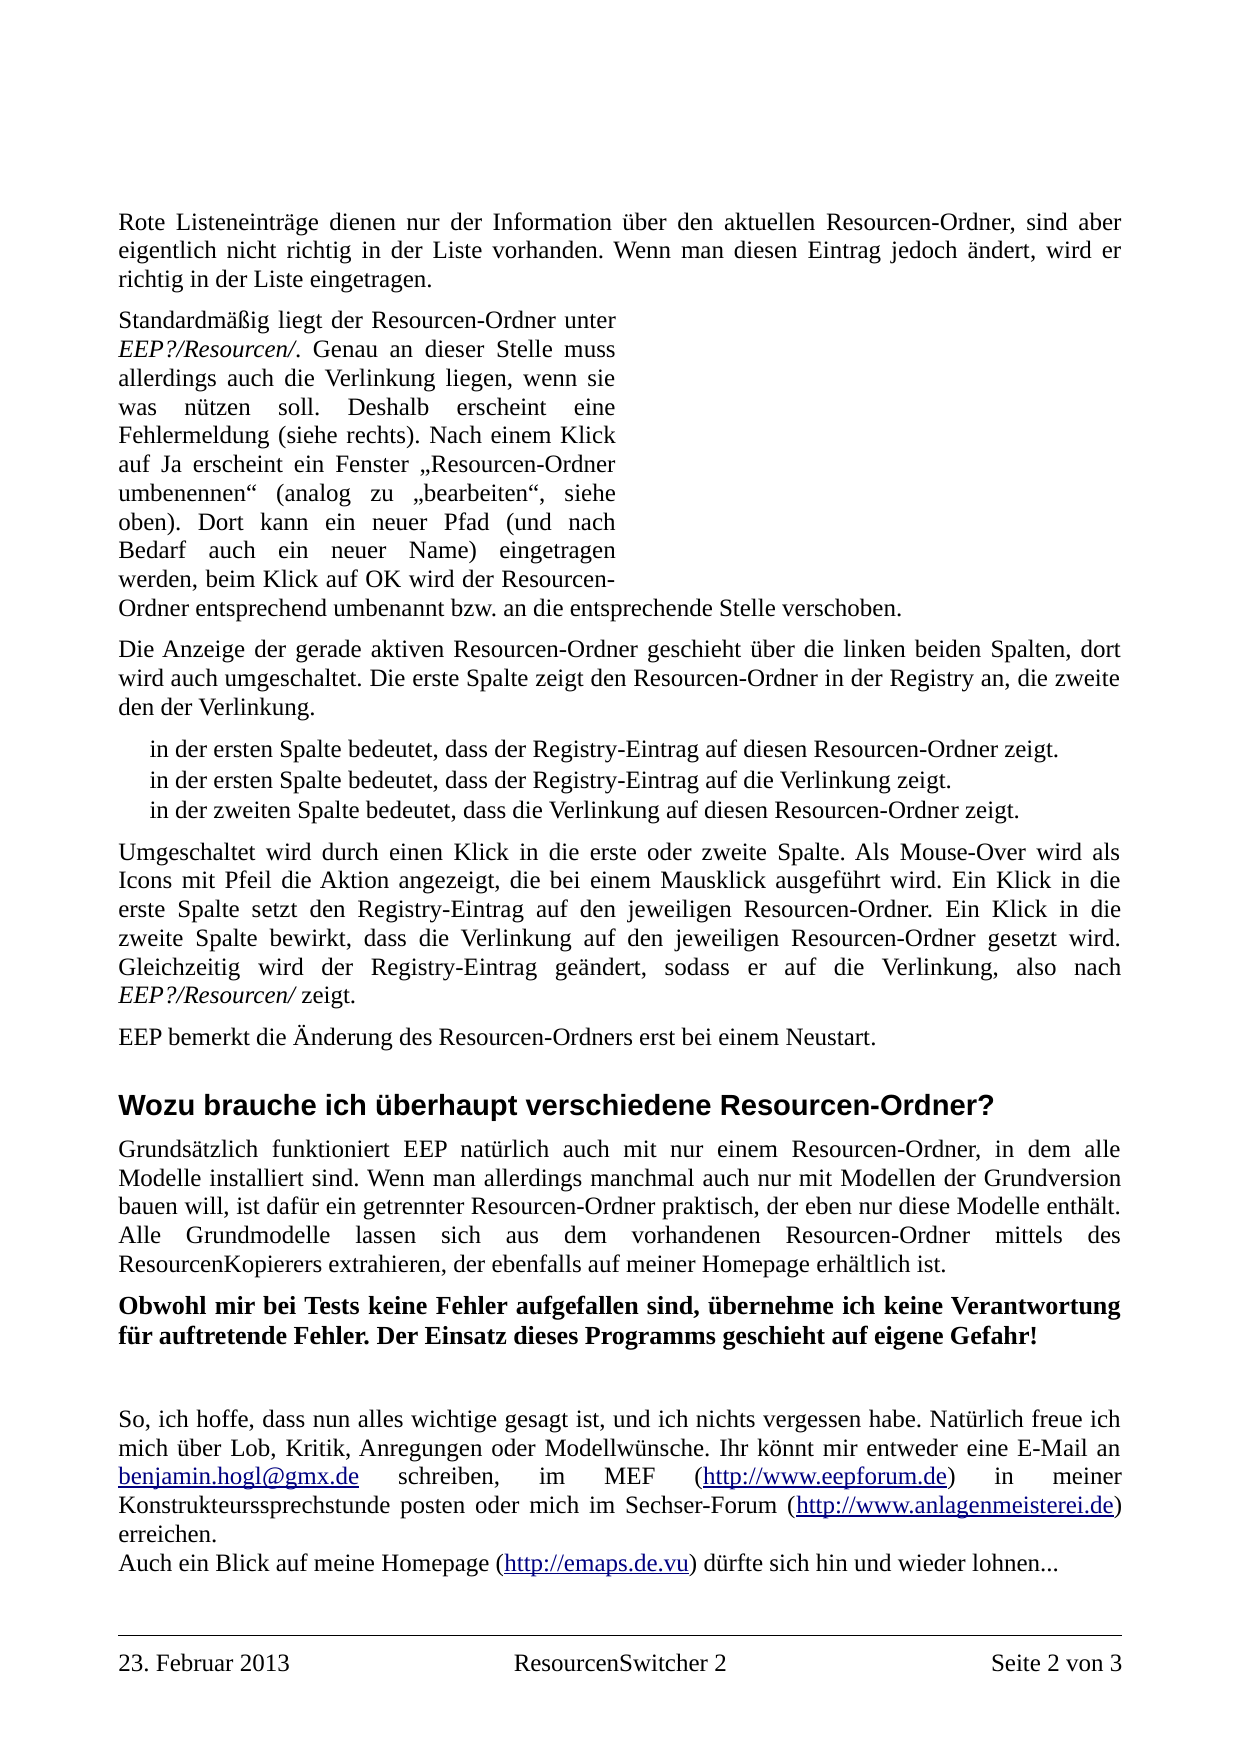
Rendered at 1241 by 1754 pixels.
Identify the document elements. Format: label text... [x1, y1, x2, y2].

text in der ersten Spalte bedeutet, dass der Registry-Eintrag auf die Verlinkung zeigt. [118, 763, 1122, 794]
text Umgeschaltet wird durch einen Klick in die erste oder zweite Spalte. Als Mouse-Over wird als Icons mit Pfeil die Aktion angezeigt, die bei einem Mausklick ausgeführt wird. Ein Klick in die erste Spalte setzt den Registry-Eintrag auf den jeweiligen Resourcen-Ordner. Ein Klick in die zweite Spalte bewirkt, dass die Verlinkung auf den jeweiligen Resourcen-Ordner gesetzt wird. Gleichzeitig wird der Registry-Eintrag geändert, sodass er auf die Verlinkung, also nach EEP?/Resourcen/ zeigt. [118, 837, 1122, 1009]
text EEP bemerkt die Änderung des Resourcen-Ordners erst bei einem Neustart. [118, 1022, 1122, 1050]
text Rote Listeneinträge dienen nur der Information über den aktuellen Resourcen-Ordner, sind aber eigentlich nicht richtig in der Liste vorhanden. Wenn man diesen Eintrag jedoch ändert, wird er richtig in der Liste eingetragen. [118, 207, 1122, 293]
text So, ich hoffe, dass nun alles wichtige gesagt ist, und ich nichts vergessen habe. Natürlich freue ich mich über Lob, Kritik, Anregungen oder Modellwünsche. Ihr könnt mir entweder eine E-Mail an benjamin.hogl@gmx.de schreiben, im MEF (http://www.eepforum.de) in meiner Konstrukteurssprechstunde posten oder mich im Sechser-Forum (http://www.anlagenmeisterei.de) erreichen. [118, 1404, 1122, 1548]
text in der ersten Spalte bedeutet, dass der Registry-Eintrag auf diesen Resourcen-Ordner zeigt. [118, 733, 1122, 763]
text Die Anzeige der gerade aktiven Resourcen-Ordner geschieht über die linken beiden Spalten, dort wird auch umgeschaltet. Die erste Spalte zeigt den Resourcen-Ordner in der Registry an, die zweite den der Verlinkung. [118, 634, 1122, 720]
text Obwohl mir bei Tests keine Fehler aufgefallen sind, übernehme ich keine Verantwortung für auftretende Fehler. Der Einsatz dieses Programms geschieht auf eigene Gefahr! [118, 1290, 1122, 1350]
text Standardmäßig liegt der Resourcen-Ordner unter EEP?/Resourcen/. Genau an dieser Stelle muss allerdings auch die Verlinkung liegen, wenn sie was nützen soll. Deshalb erscheint eine Fehlermeldung (siehe rechts). Nach einem Klick auf Ja erscheint ein Fenster „Resourcen-Ordner umbenennen“ (analog zu „bearbeiten“, siehe oben). Dort kann ein neuer Pfad (und nach Bedarf auch ein neuer Name) eingetragen werden, beim Klick auf OK wird der Resourcen-Ordner entsprechend umbenannt bzw. an die entsprechende Stelle verschoben. [118, 305, 1122, 622]
subtitle Wozu brauche ich überhaupt verschiedene Resourcen-Ordner? [118, 1088, 1122, 1121]
text Auch ein Blick auf meine Homepage (http://emaps.de.vu) dürfte sich hin und wieder lohnen... [118, 1548, 1122, 1576]
text in der zweiten Spalte bedeutet, dass die Verlinkung auf diesen Resourcen-Ordner zeigt. [118, 794, 1122, 824]
text Grundsätzlich funktioniert EEP natürlich auch mit nur einem Resourcen-Ordner, in dem alle Modelle installiert sind. Wenn man allerdings manchmal auch nur mit Modellen der Grundversion bauen will, ist dafür ein getrennter Resourcen-Ordner praktisch, der eben nur diese Modelle enthält. Alle Grundmodelle lassen sich aus dem vorhandenen Resourcen-Ordner mittels des ResourcenKopierers extrahieren, der ebenfalls auf meiner Homepage erhältlich ist. [118, 1134, 1122, 1278]
